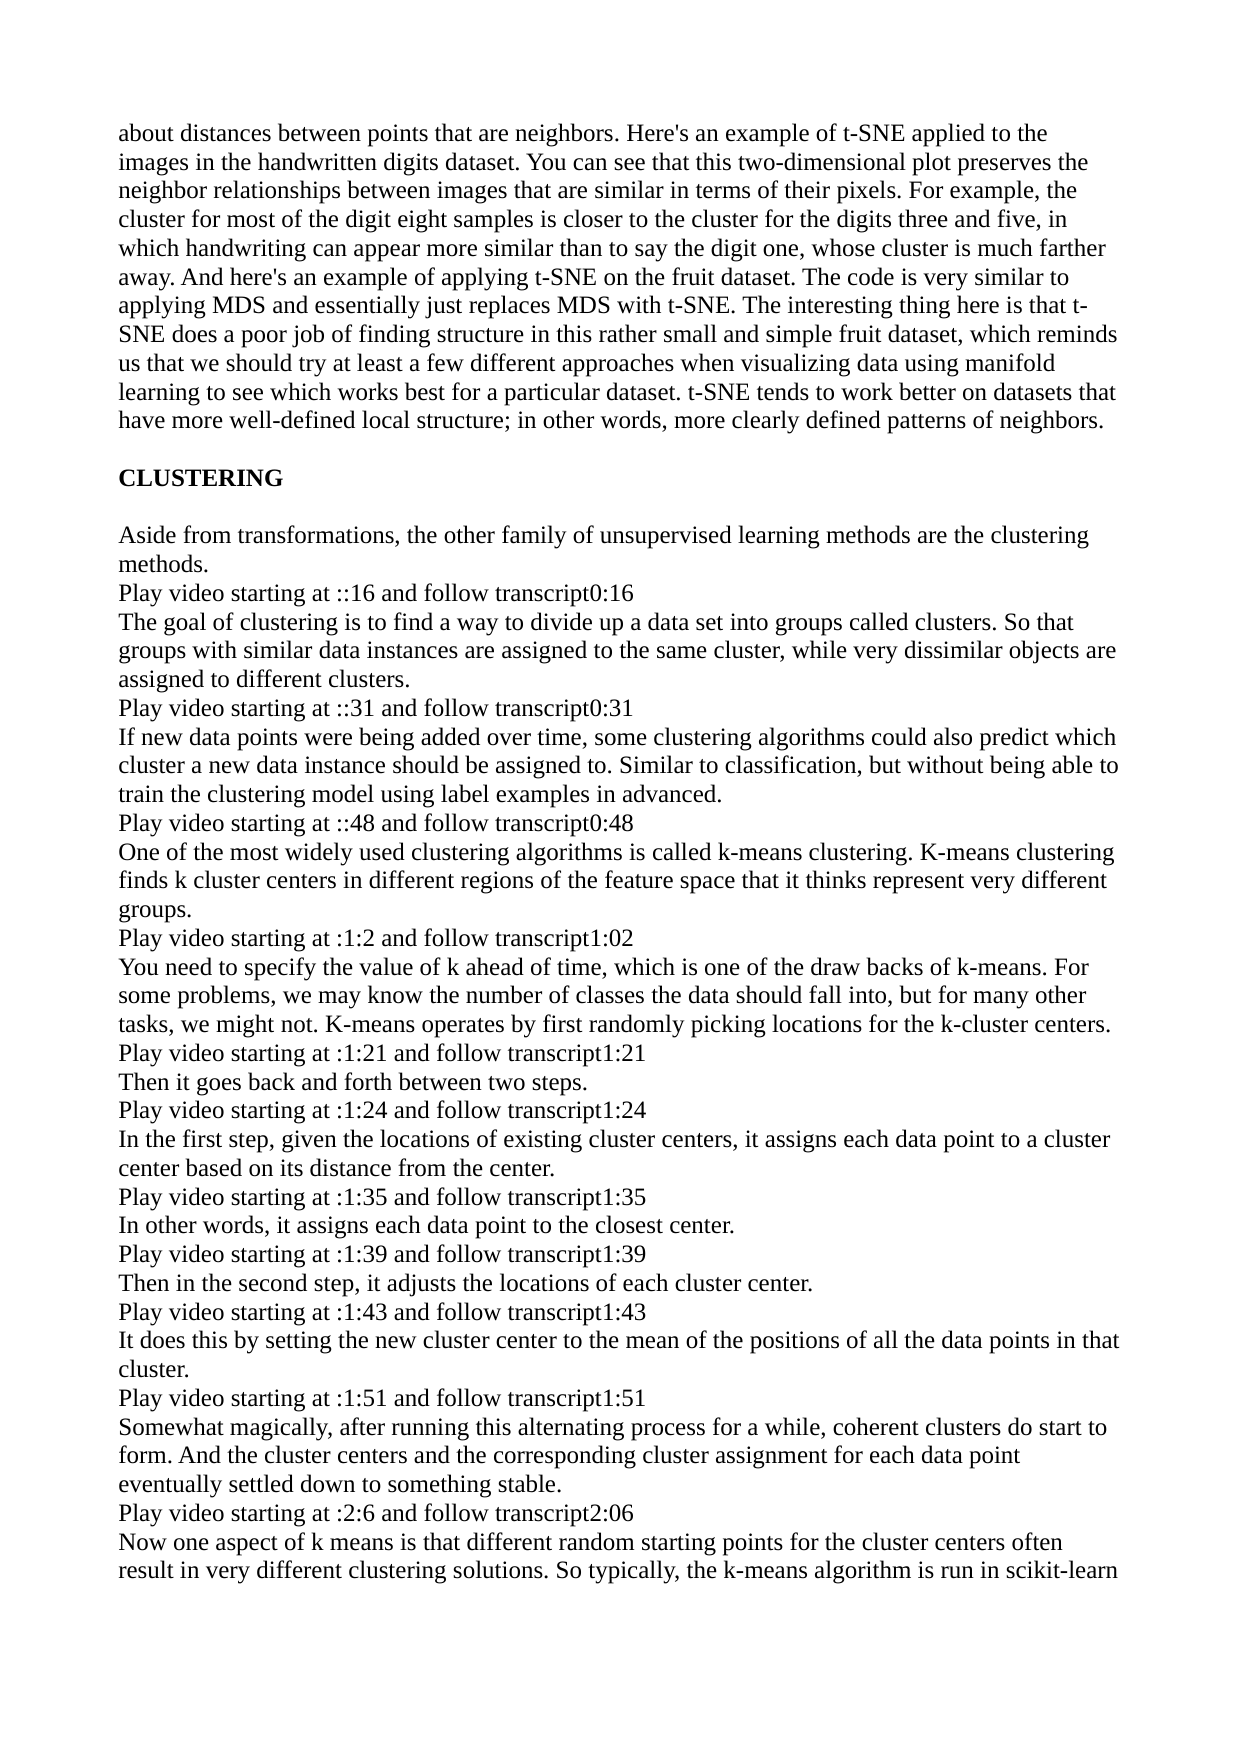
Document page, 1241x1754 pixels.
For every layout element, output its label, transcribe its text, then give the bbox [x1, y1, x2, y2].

text Play video starting at ::48 and follow transcript0:48 [118, 808, 1122, 837]
text Play video starting at ::16 and follow transcript0:16 [118, 578, 1122, 607]
text Play video starting at :1:2 and follow transcript1:02 [118, 923, 1122, 952]
text Play video starting at :1:51 and follow transcript1:51 [118, 1383, 1122, 1412]
text You need to specify the value of k ahead of time, which is one of the draw backs of k-means. For some problems, we may know the number of classes the data should fall into, but for many other tasks, we might not. K-means operates by first randomly picking locations for the k-cluster centers. [118, 952, 1122, 1038]
text Then it goes back and forth between two steps. [118, 1067, 1122, 1096]
text Play video starting at :1:35 and follow transcript1:35 [118, 1182, 1122, 1211]
text In other words, it assigns each data point to the closest center. [118, 1211, 1122, 1239]
text Play video starting at :1:39 and follow transcript1:39 [118, 1239, 1122, 1268]
text Play video starting at ::31 and follow transcript0:31 [118, 693, 1122, 722]
text If new data points were being added over time, some clustering algorithms could also predict which cluster a new data instance should be assigned to. Similar to classification, but without being able to train the clustering model using label examples in advanced. [118, 722, 1122, 808]
text CLUSTERING [118, 463, 1122, 492]
text Then in the second step, it adjusts the locations of each cluster center. [118, 1268, 1122, 1297]
text Now one aspect of k means is that different random starting points for the cluster centers often result in very different clustering solutions. So typically, the k-means algorithm is run in scikit-learn [118, 1527, 1122, 1584]
text One of the most widely used clustering algorithms is called k-means clustering. K-means clustering finds k cluster centers in different regions of the feature space that it thinks represent very different groups. [118, 837, 1122, 923]
text Somewhat magically, after running this alternating process for a while, coherent clusters do start to form. And the cluster centers and the corresponding cluster assignment for each data point eventually settled down to something stable. [118, 1412, 1122, 1498]
text It does this by setting the new cluster center to the mean of the positions of all the data points in that cluster. [118, 1326, 1122, 1383]
text The goal of clustering is to find a way to divide up a data set into groups called clusters. So that groups with similar data instances are assigned to the same cluster, while very dissimilar objects are assigned to different clusters. [118, 607, 1122, 693]
text about distances between points that are neighbors. Here's an example of t-SNE applied to the images in the handwritten digits dataset. You can see that this two-dimensional plot preserves the neighbor relationships between images that are similar in terms of their pixels. For example, the cluster for most of the digit eight samples is closer to the cluster for the digits three and five, in which handwriting can appear more similar than to say the digit one, whose cluster is much farther away. And here's an example of applying t-SNE on the fruit dataset. The code is very similar to applying MDS and essentially just replaces MDS with t-SNE. The interesting thing here is that t-SNE does a poor job of finding structure in this rather small and simple fruit dataset, which reminds us that we should try at least a few different approaches when visualizing data using manifold learning to see which works best for a particular dataset. t-SNE tends to work better on datasets that have more well-defined local structure; in other words, more clearly defined patterns of neighbors. [118, 118, 1122, 434]
text In the first step, given the locations of existing cluster centers, it assigns each data point to a cluster center based on its distance from the center. [118, 1124, 1122, 1182]
text Play video starting at :1:43 and follow transcript1:43 [118, 1297, 1122, 1326]
text Aside from transformations, the other family of unsupervised learning methods are the clustering methods. [118, 521, 1122, 578]
text Play video starting at :2:6 and follow transcript2:06 [118, 1498, 1122, 1527]
text Play video starting at :1:21 and follow transcript1:21 [118, 1038, 1122, 1067]
text Play video starting at :1:24 and follow transcript1:24 [118, 1096, 1122, 1124]
